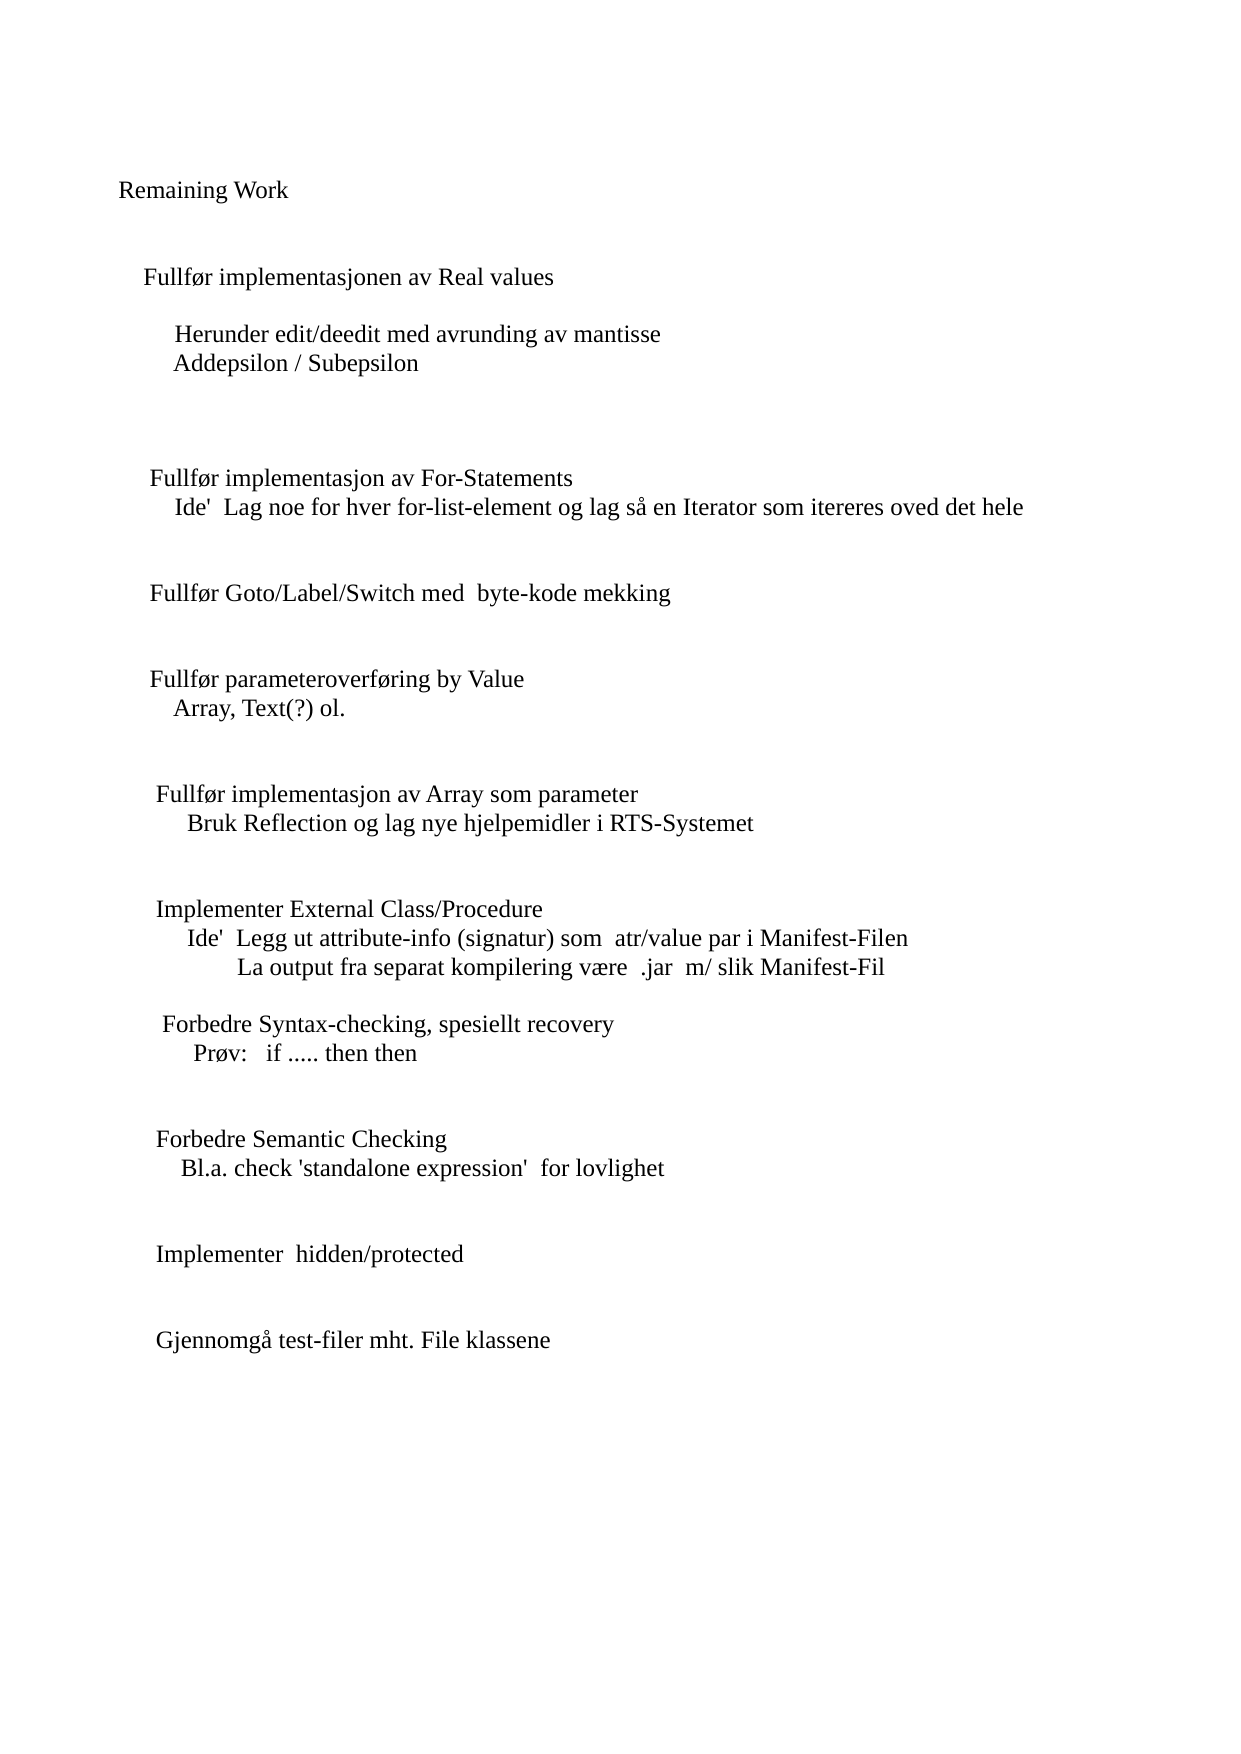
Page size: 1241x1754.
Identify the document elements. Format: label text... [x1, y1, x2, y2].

text Prøv: if ..... then then [118, 1038, 1122, 1067]
text Array, Text(?) ol. [118, 693, 1122, 722]
text Herunder edit/deedit med avrunding av mantisse [118, 319, 1122, 348]
text Remaining Work [118, 176, 1122, 204]
text Bl.a. check 'standalone expression' for lovlighet [118, 1153, 1122, 1182]
text Fullfør implementasjon av Array som parameter [118, 779, 1122, 808]
text Ide' Lag noe for hver for-list-element og lag så en Iterator som itereres oved det hele [118, 492, 1122, 521]
text Implementer hidden/protected [118, 1239, 1122, 1268]
text Forbedre Syntax-checking, spesiellt recovery [118, 1009, 1122, 1038]
text Gjennomgå test-filer mht. File klassene [118, 1326, 1122, 1354]
text Addepsilon / Subepsilon [118, 348, 1122, 377]
text Fullfør implementasjon av For-Statements [118, 463, 1122, 492]
text Ide' Legg ut attribute-info (signatur) som atr/value par i Manifest-Filen [118, 923, 1122, 952]
text Implementer External Class/Procedure [118, 894, 1122, 923]
text Forbedre Semantic Checking [118, 1124, 1122, 1153]
text Bruk Reflection og lag nye hjelpemidler i RTS-Systemet [118, 808, 1122, 837]
text Fullfør Goto/Label/Switch med byte-kode mekking [118, 578, 1122, 607]
text Fullfør implementasjonen av Real values [118, 262, 1122, 291]
text Fullfør parameteroverføring by Value [118, 664, 1122, 693]
text La output fra separat kompilering være .jar m/ slik Manifest-Fil [118, 952, 1122, 981]
